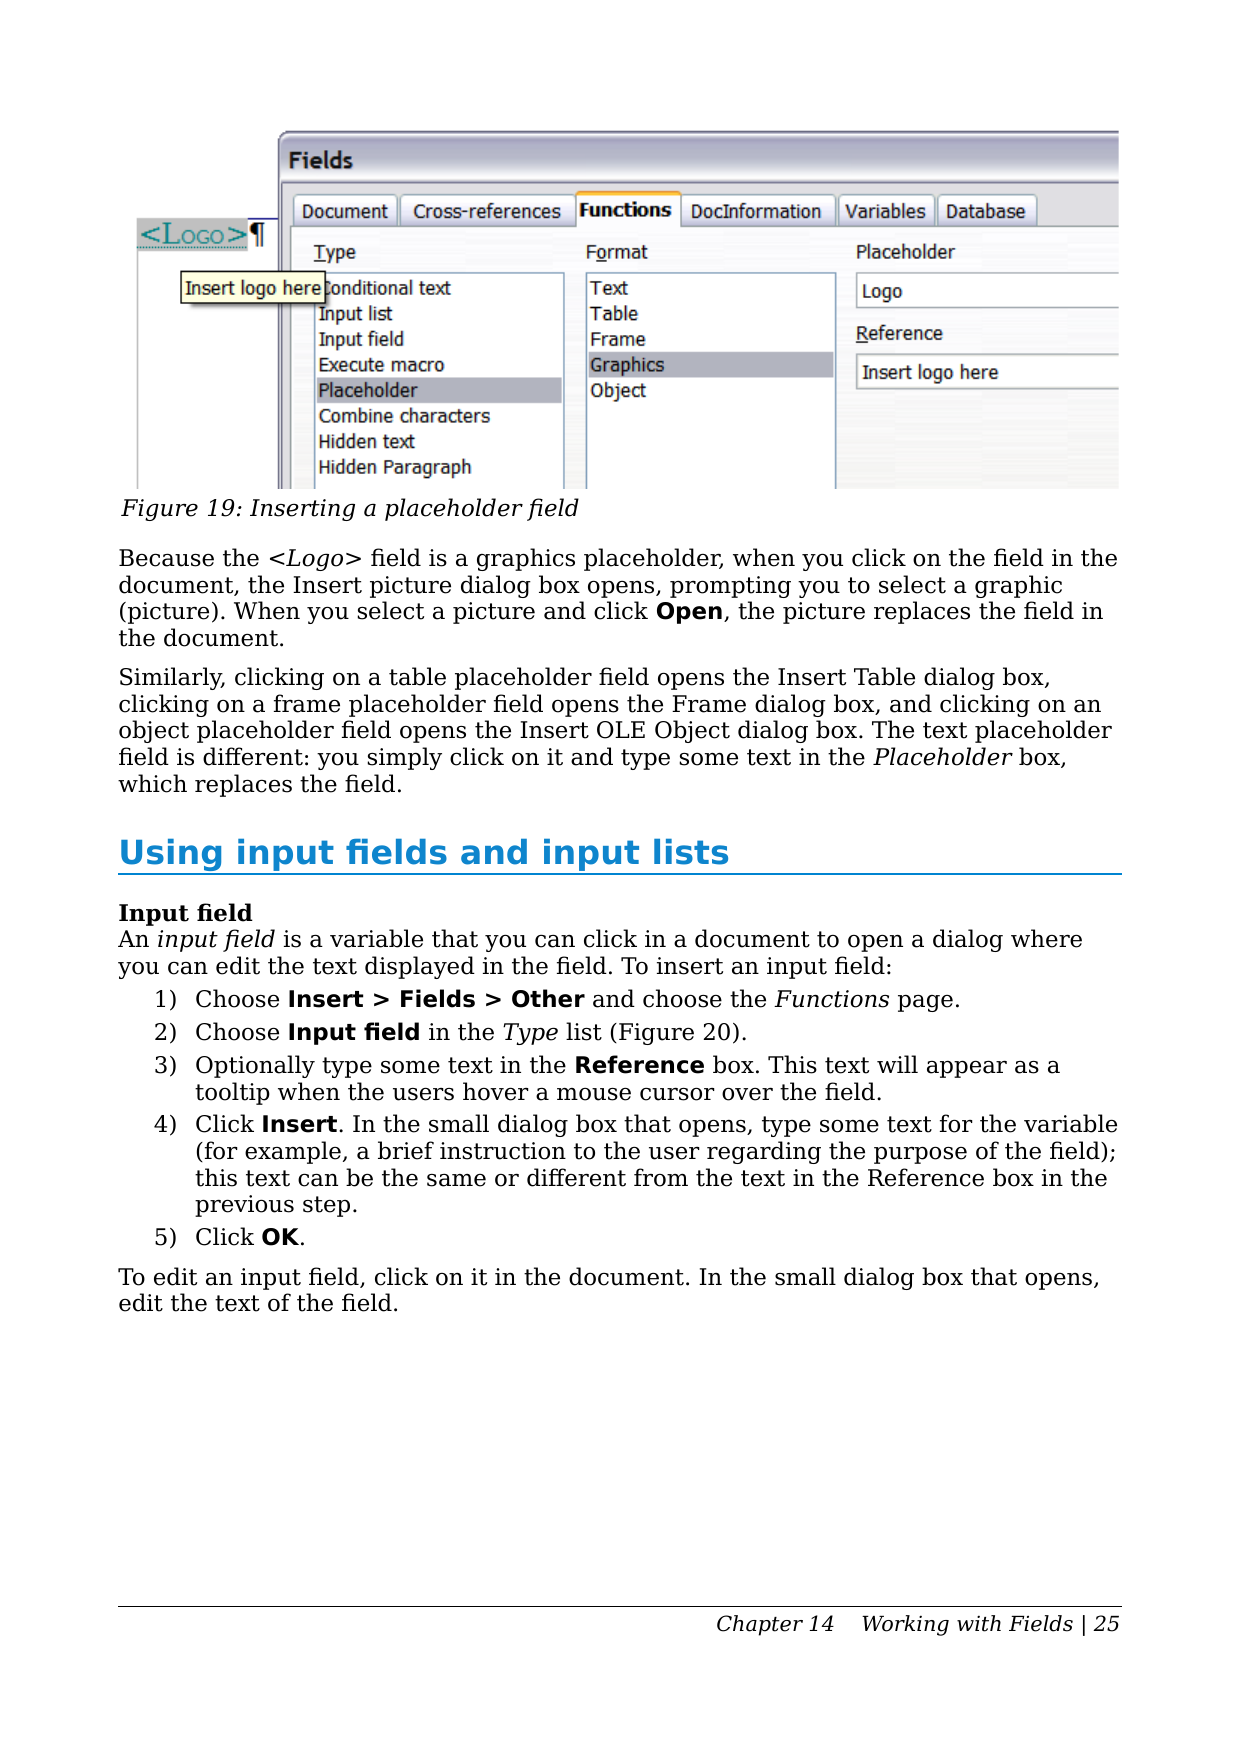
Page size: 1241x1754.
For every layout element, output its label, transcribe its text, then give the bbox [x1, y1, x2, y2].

subtitle Using input fields and input lists [118, 834, 1122, 873]
picture [121, 118, 1119, 489]
text To edit an input field, click on it in the document. In the small dialog box that opens, edit the text of the field. [118, 1264, 1122, 1317]
text Because the <Logo> field is a graphics placeholder, when you click on the field in the document, the Insert picture dialog box opens, prompting you to select a graphic (picture). When you select a picture and click Open, the picture replaces the field in the document. [118, 545, 1122, 652]
list Optionally type some text in the Reference box. This text will appear as a tooltip when the users hover a mouse cursor over the field. [177, 1052, 1122, 1105]
list An input field is a variable that you can click in a document to open a dialog where you can edit the text displayed in the field. To insert an input field: [118, 926, 1122, 980]
list Choose Insert > Fields > Other and choose the Functions page. [177, 986, 1122, 1013]
list Choose Input field in the Type list (Figure 20). [177, 1019, 1122, 1046]
list Click OK. [177, 1224, 1122, 1251]
text Figure 19: Inserting a placeholder field [121, 495, 1119, 522]
text Input field [118, 899, 1122, 926]
list Click Insert. In the small dialog box that opens, type some text for the variable (for example, a brief instruction to the user regarding the purpose of the field); this text can be the same or different from the text in the Reference box in the previous step. [177, 1112, 1122, 1218]
text Similarly, clicking on a table placeholder field opens the Insert Table dialog box, clicking on a frame placeholder field opens the Frame dialog box, and clicking on an object placeholder field opens the Insert OLE Object dialog box. The text placeholder field is different: you simply click on it and type some text in the Placeholder box, which replaces the field. [118, 664, 1122, 798]
